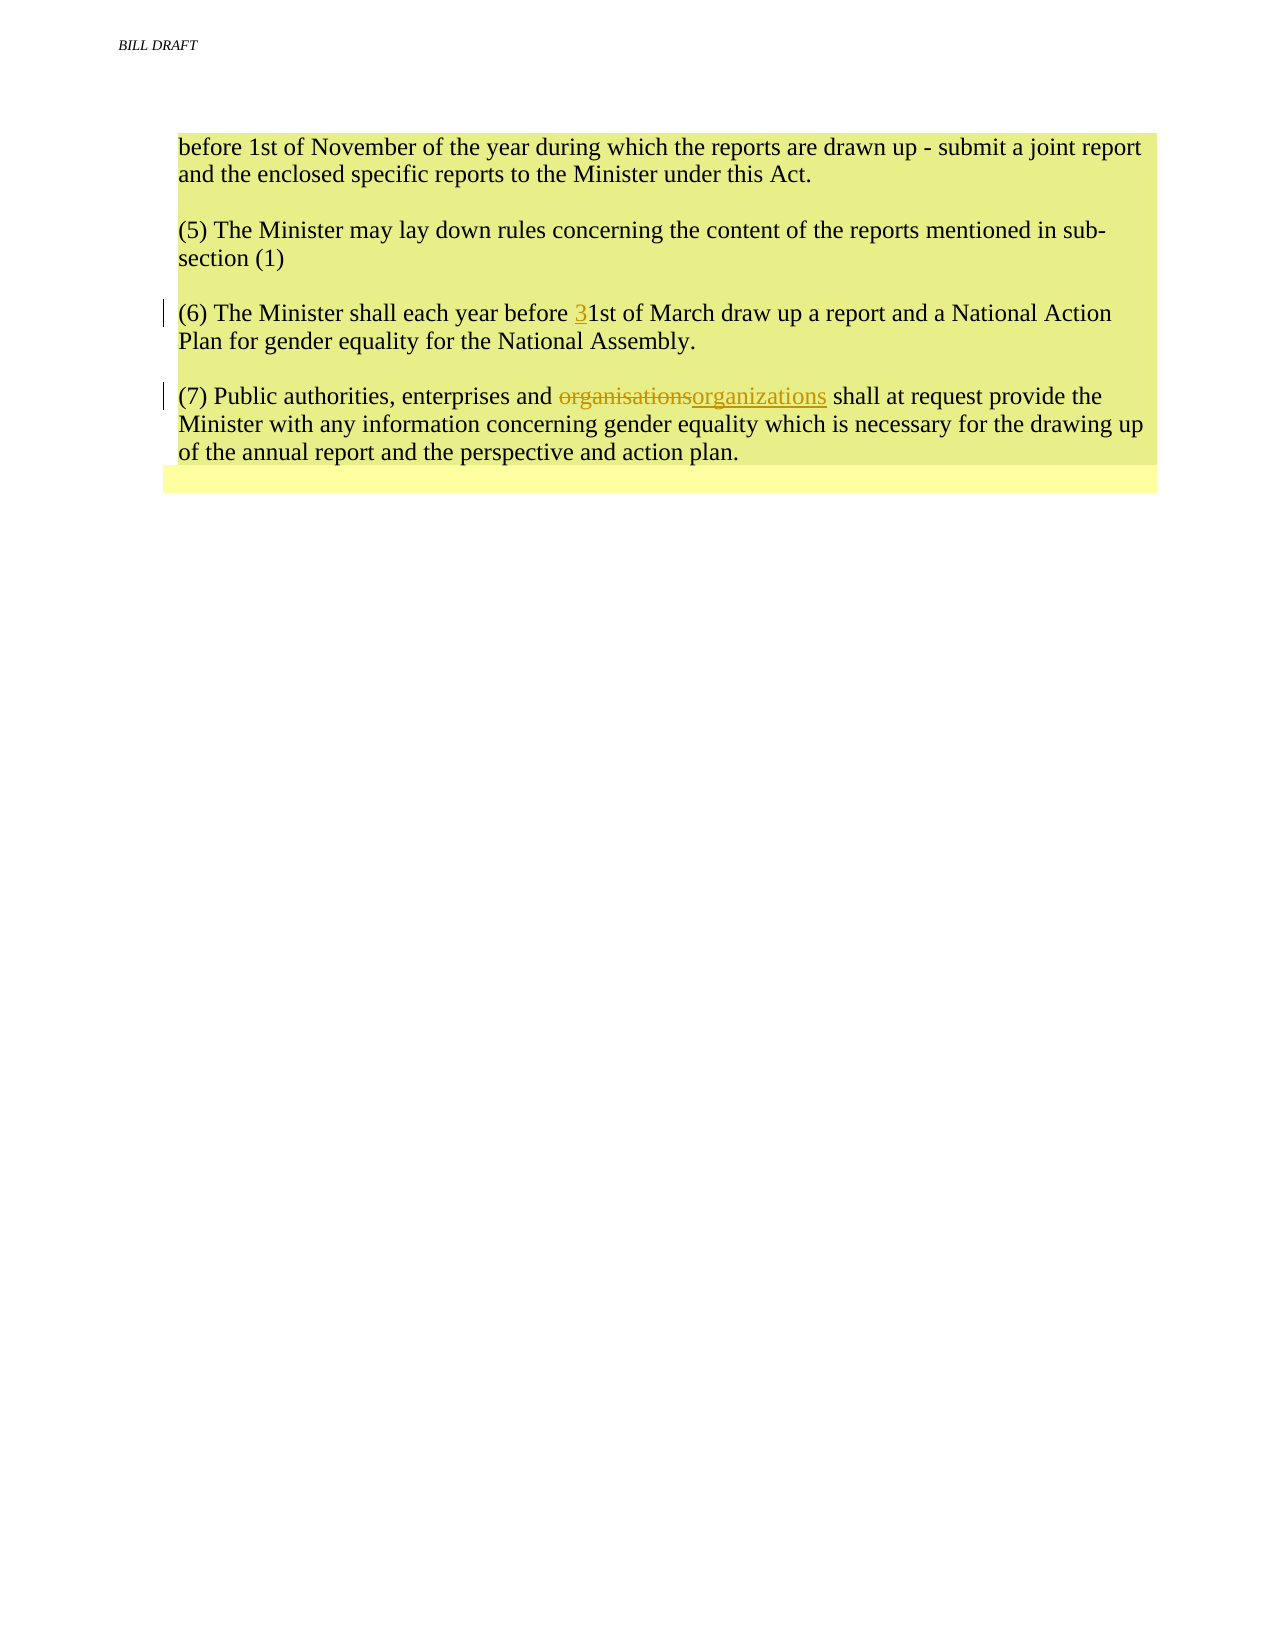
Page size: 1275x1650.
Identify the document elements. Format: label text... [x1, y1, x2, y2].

text (5) The Minister may lay down rules concerning the content of the reports mentioned in sub-section (1) [178, 216, 1157, 271]
text - before 1st of November of the year during which the reports are drawn up - submit a joint report and the enclosed specific reports to the Minister under this Act. [178, 133, 1157, 188]
text (7) Public authorities, enterprises and organizations shall at request provide the Minister with any information concerning gender equality which is necessary for the drawing up of the annual report and the perspective and action plan. [178, 382, 1157, 465]
text (6) The Minister shall each year before 31st of March draw up a report and a National Action Plan for gender equality for the National Assembly. [178, 299, 1157, 354]
